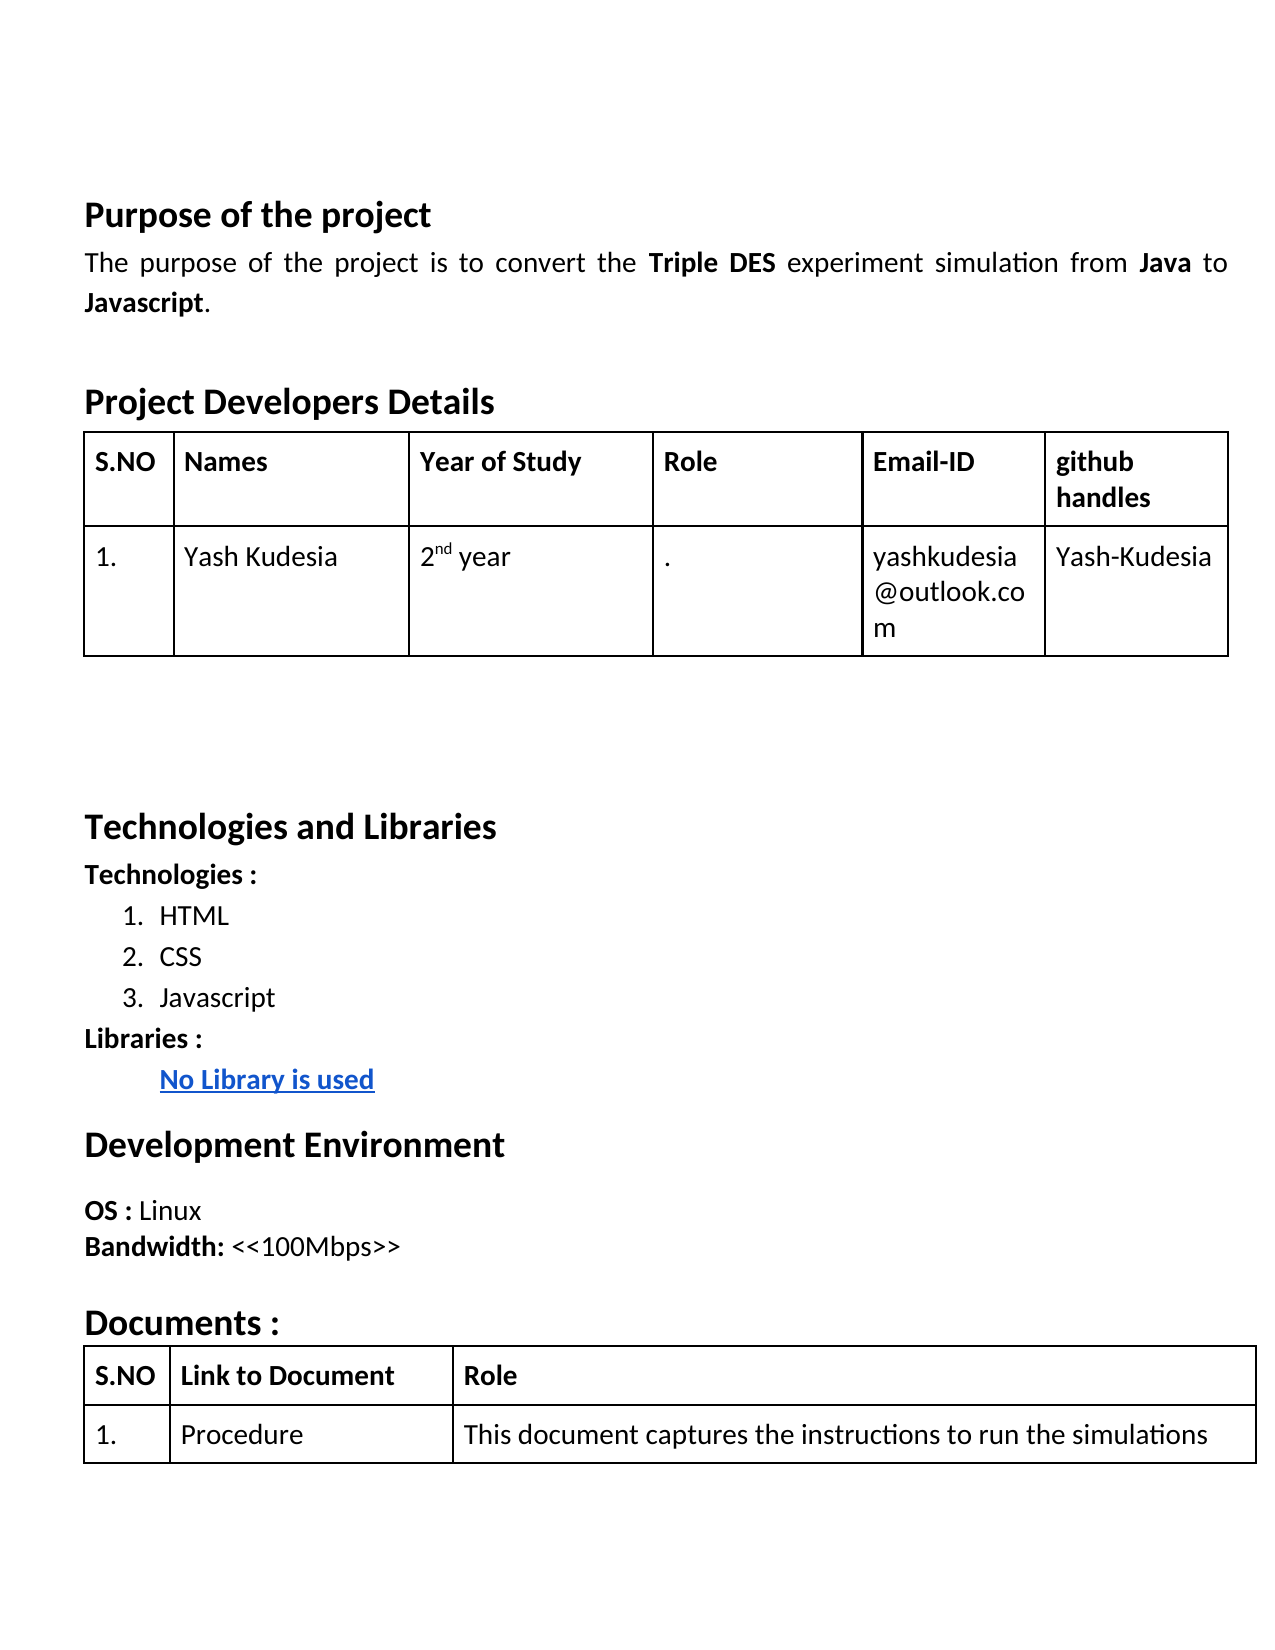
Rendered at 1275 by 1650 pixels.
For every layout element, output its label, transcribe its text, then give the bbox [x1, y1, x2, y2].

text Technologies : [84, 856, 1228, 892]
table_header github handles [1046, 433, 1227, 525]
list Javascript [122, 979, 1228, 1014]
text Purpose of the project [84, 191, 1228, 237]
table_cell Procedure [171, 1406, 452, 1462]
table_header Names [175, 433, 408, 525]
table_cell . [654, 527, 861, 655]
table_cell This document captures the instructions to run the simulations [454, 1406, 1255, 1462]
table_cell Yash Kudesia [175, 527, 408, 655]
table_header S.NO [85, 433, 173, 525]
list CSS [122, 938, 1228, 973]
text OS : Linux [84, 1192, 1228, 1228]
list No Library is used [122, 1061, 1228, 1096]
table_cell 2nd year [410, 527, 652, 655]
table_header Year of Study [410, 433, 652, 525]
table_header Role [654, 433, 861, 525]
table_header S.NO [85, 1347, 169, 1403]
list HTML [122, 897, 1228, 933]
table_header Email-ID [864, 433, 1044, 525]
table_cell Yash-Kudesia [1046, 527, 1227, 655]
table_cell 1. [85, 1406, 169, 1462]
table_header Role [454, 1347, 1255, 1403]
text The purpose of the project is to convert the Triple DES experiment simulation from Java to Javascript. [84, 244, 1228, 320]
text Project Developers Details [84, 378, 1228, 424]
text Bandwidth: <<100Mbps>> [84, 1228, 1228, 1263]
text Libraries : [84, 1020, 1228, 1055]
text Development Environment [84, 1121, 1228, 1167]
table_cell 1. [85, 527, 173, 655]
table_cell yashkudesia@outlook.com [864, 527, 1044, 655]
text Technologies and Libraries [84, 803, 1228, 849]
table_header Link to Document [171, 1347, 452, 1403]
text Documents : [84, 1299, 1228, 1345]
